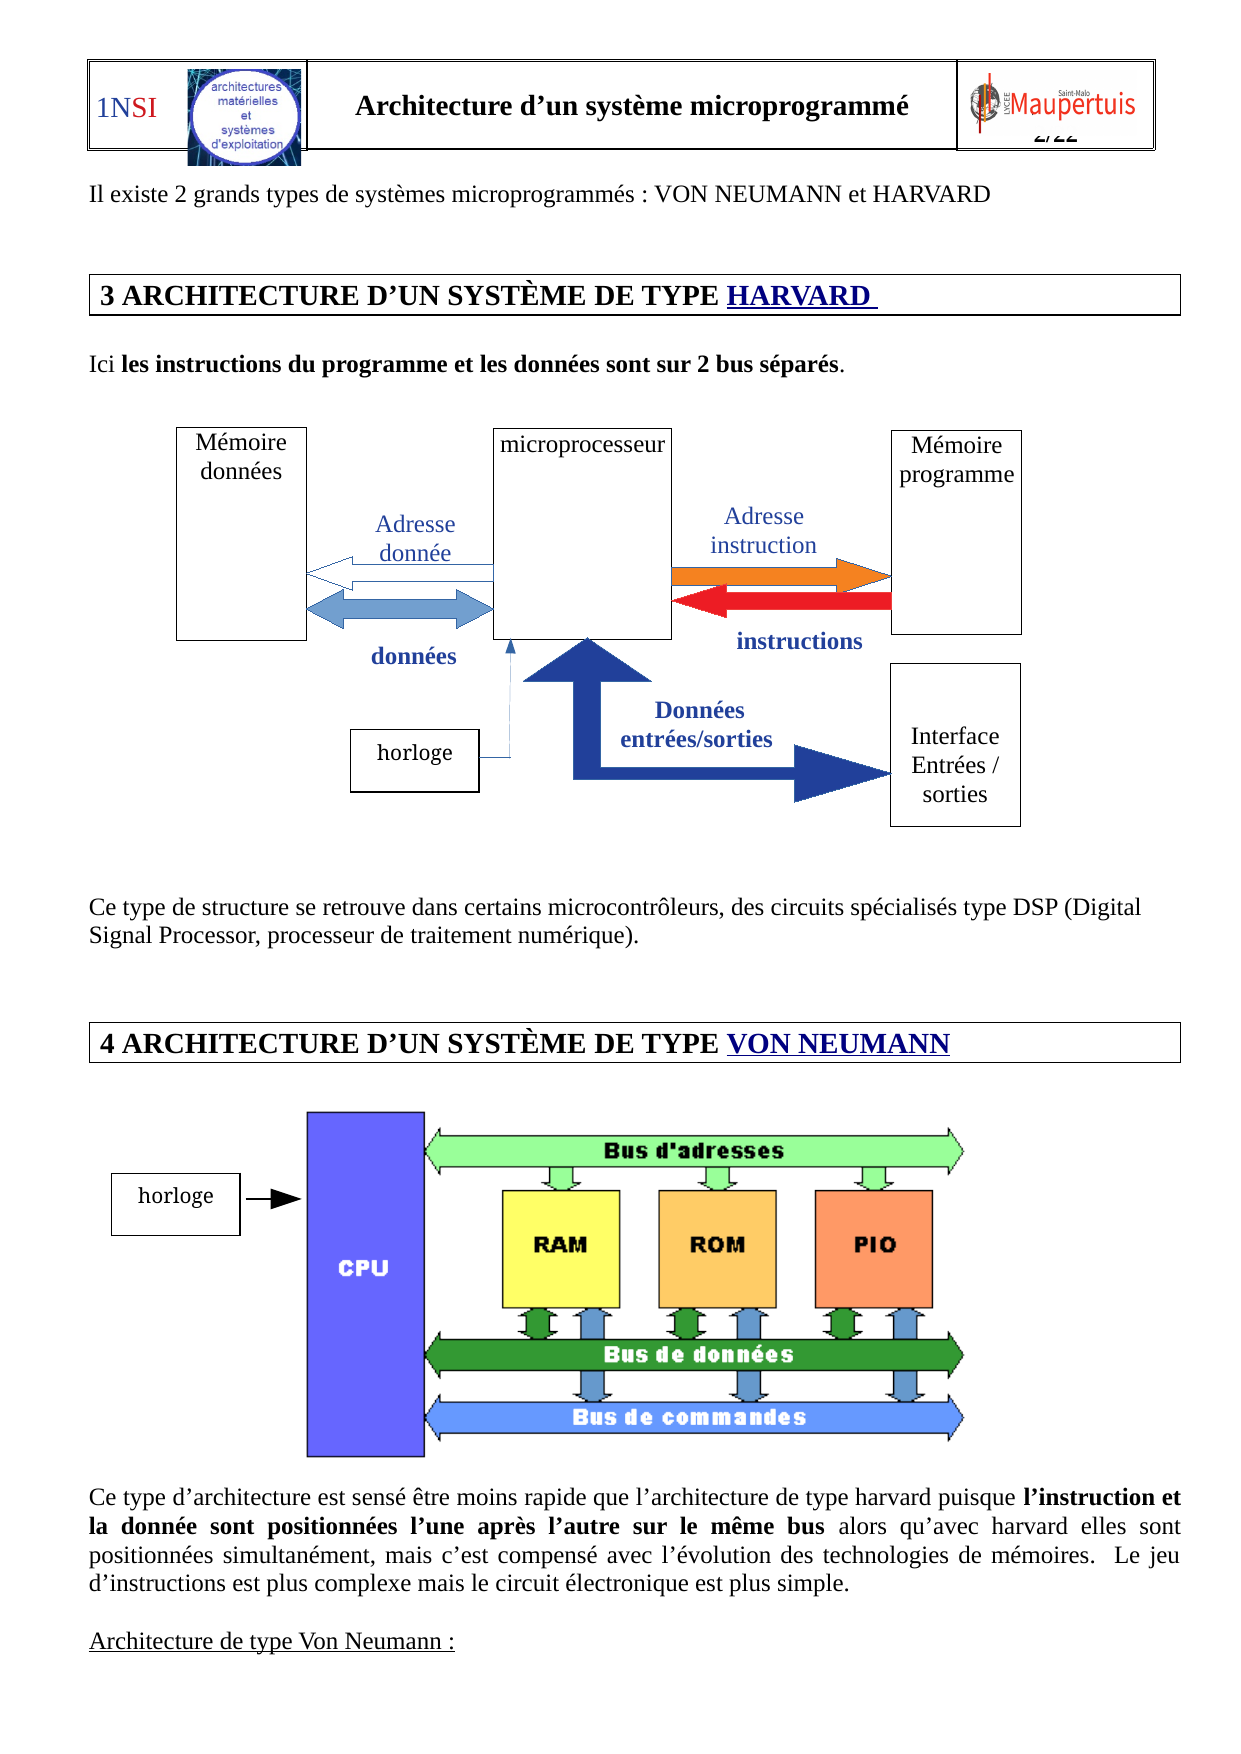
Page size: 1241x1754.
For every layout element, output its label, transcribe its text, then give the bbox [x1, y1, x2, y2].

subtitle ARCHITECTURE D’UN SYSTÈME DE TYPE VON NEUMANN [90, 1023, 1180, 1062]
text Il existe 2 grands types de systèmes microprogrammés : VON NEUMANN et HARVARD [88, 179, 1181, 207]
text horloge [127, 1181, 224, 1210]
text Ce type de structure se retrouve dans certains microcontrôleurs, des circuits spécialisés type DSP (Digital Signal Processor, processeur de traitement numérique). [88, 892, 1181, 949]
text Ce type d’architecture est sensé être moins rapide que l’architecture de type harvard puisque l’instruction et la donnée sont positionnées l’une après l’autre sur le même bus alors qu’avec harvard elles sont positionnées simultanément, mais c’est compensé avec l’évolution des technologies de mémoires. Le jeu d’instructions est plus complexe mais le circuit électronique est plus simple. [88, 1482, 1181, 1597]
picture [291, 1096, 979, 1472]
picture [187, 69, 302, 166]
text Architecture de type Von Neumann : [88, 1626, 1181, 1655]
picture [970, 70, 1137, 136]
subtitle ARCHITECTURE D’UN SYSTÈME DE TYPE HARVARD [90, 275, 1180, 314]
text horloge [366, 738, 463, 766]
text Ici les instructions du programme et les données sont sur 2 bus séparés. [88, 349, 1181, 378]
